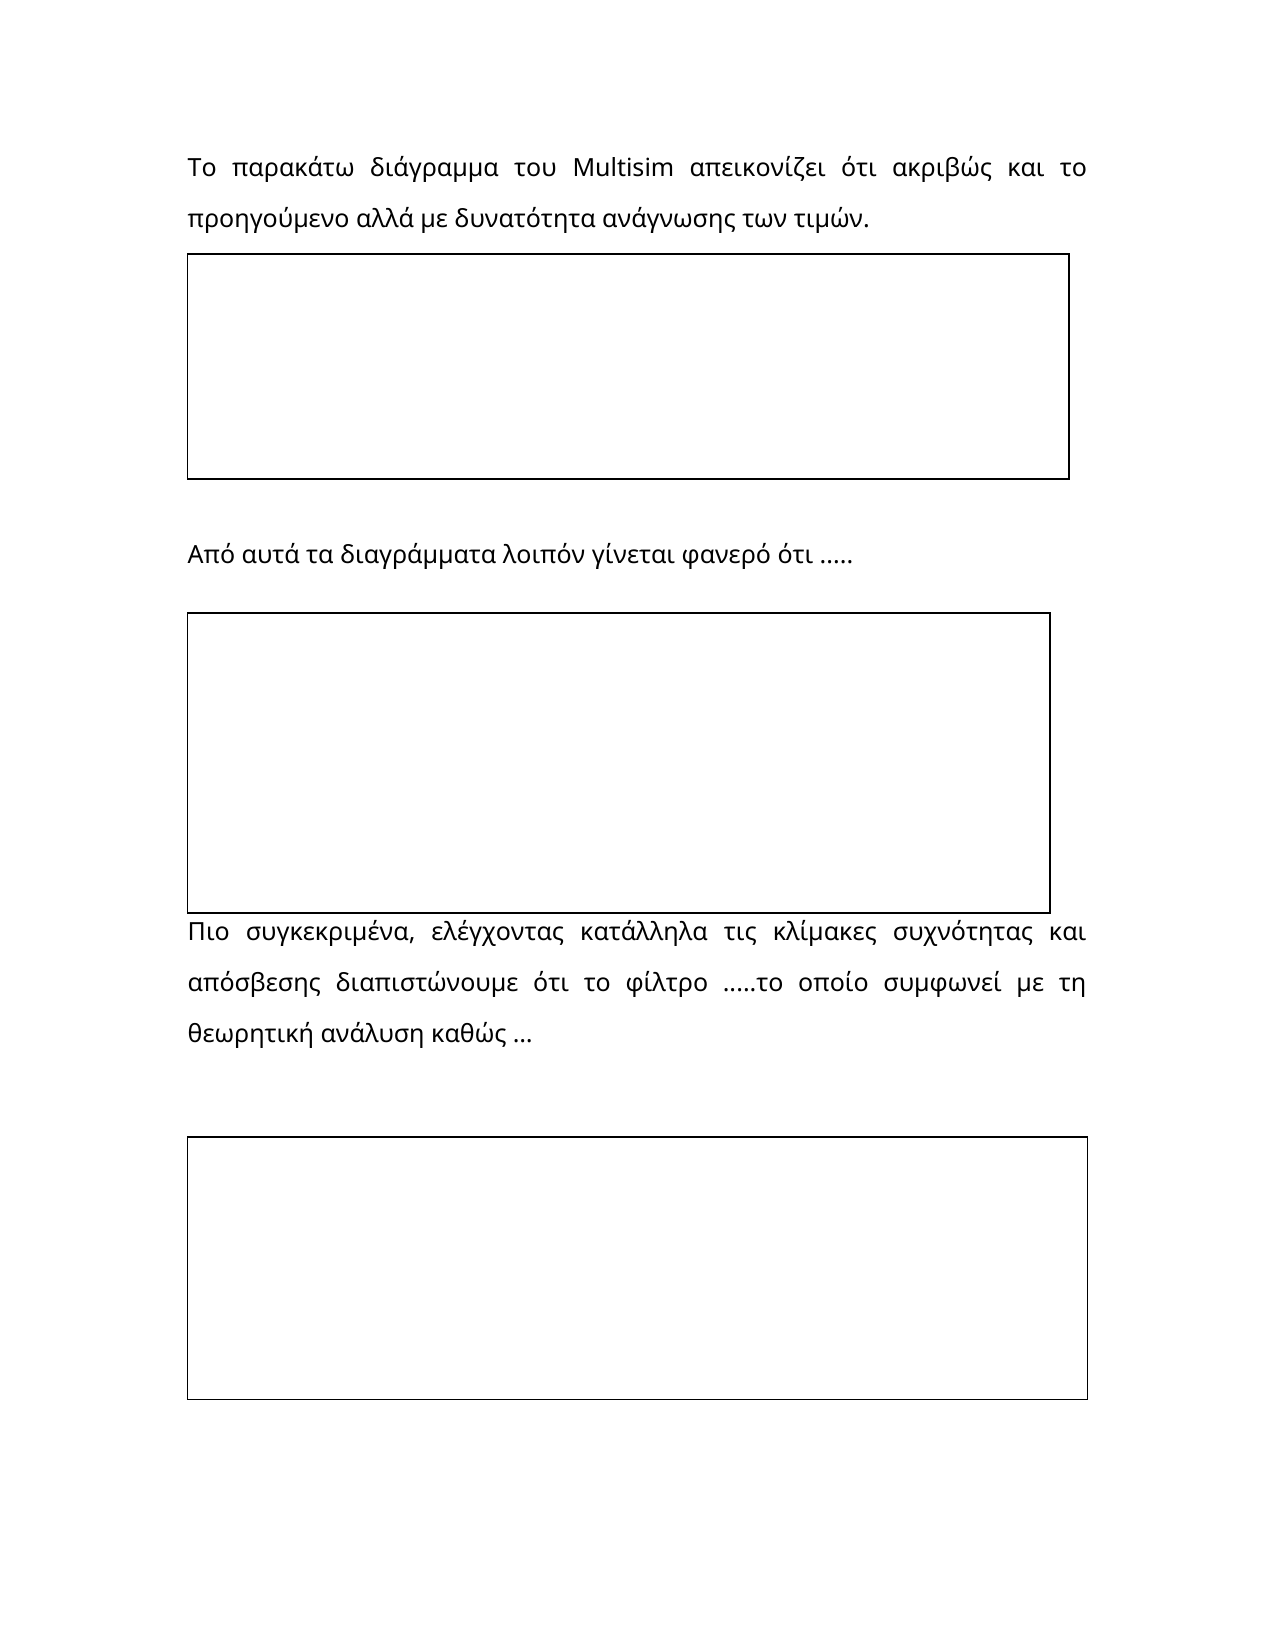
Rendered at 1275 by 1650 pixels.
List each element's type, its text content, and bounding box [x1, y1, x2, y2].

text Tο παρακάτω διάγραμμα του Multisim απεικονίζει ότι ακριβώς και το προηγούμενο αλλά με δυνατότητα ανάγνωσης των τιμών. [187, 150, 1087, 235]
text Πιο συγκεκριμένα, ελέγχοντας κατάλληλα τις κλίμακες συχνότητας και απόσβεσης διαπιστώνουμε ότι το φίλτρο .....το οποίο συμφωνεί με τη θεωρητική ανάλυση καθώς … [187, 588, 1087, 1050]
text Από αυτά τα διαγράμματα λοιπόν γίνεται φανερό ότι ..... [187, 537, 1087, 571]
